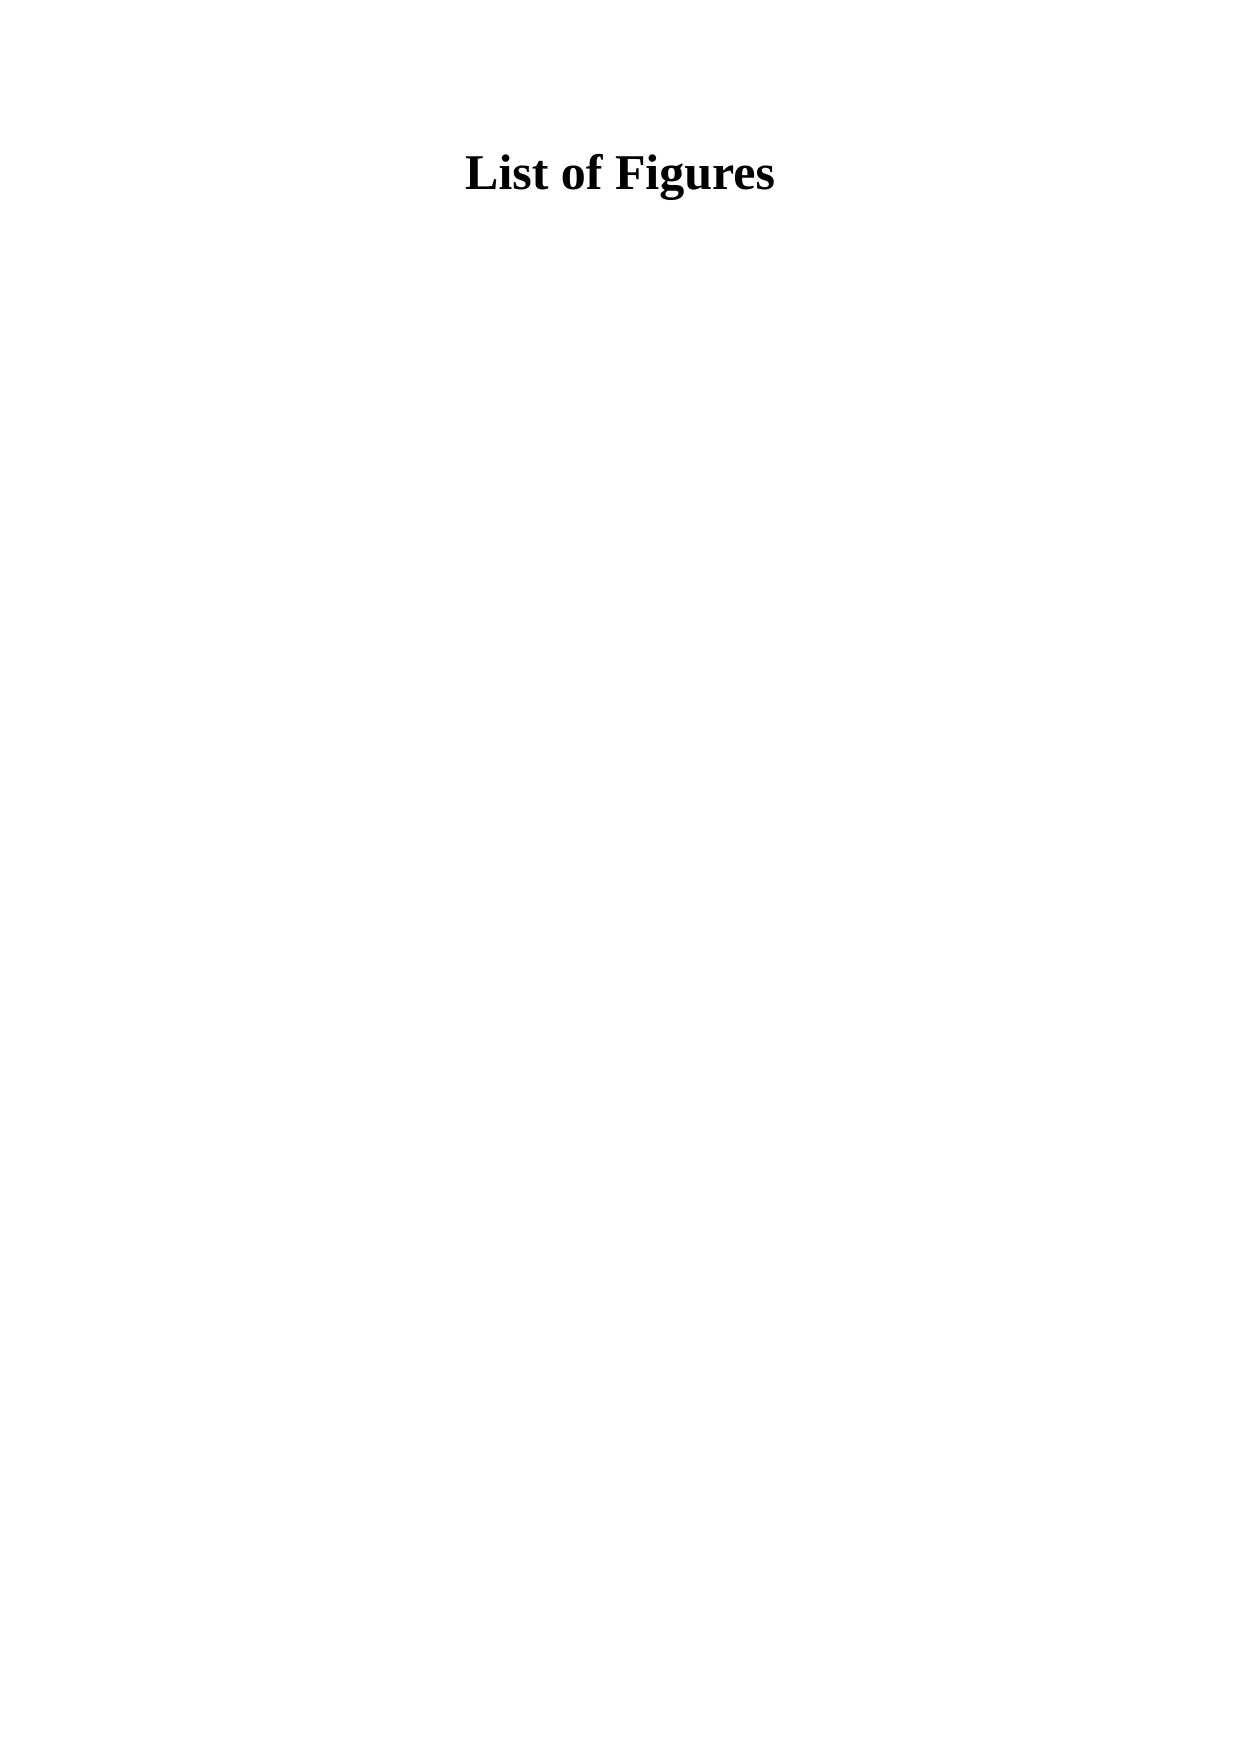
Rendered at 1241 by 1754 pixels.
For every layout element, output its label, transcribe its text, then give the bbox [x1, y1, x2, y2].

subtitle List of Figures [118, 143, 1122, 201]
